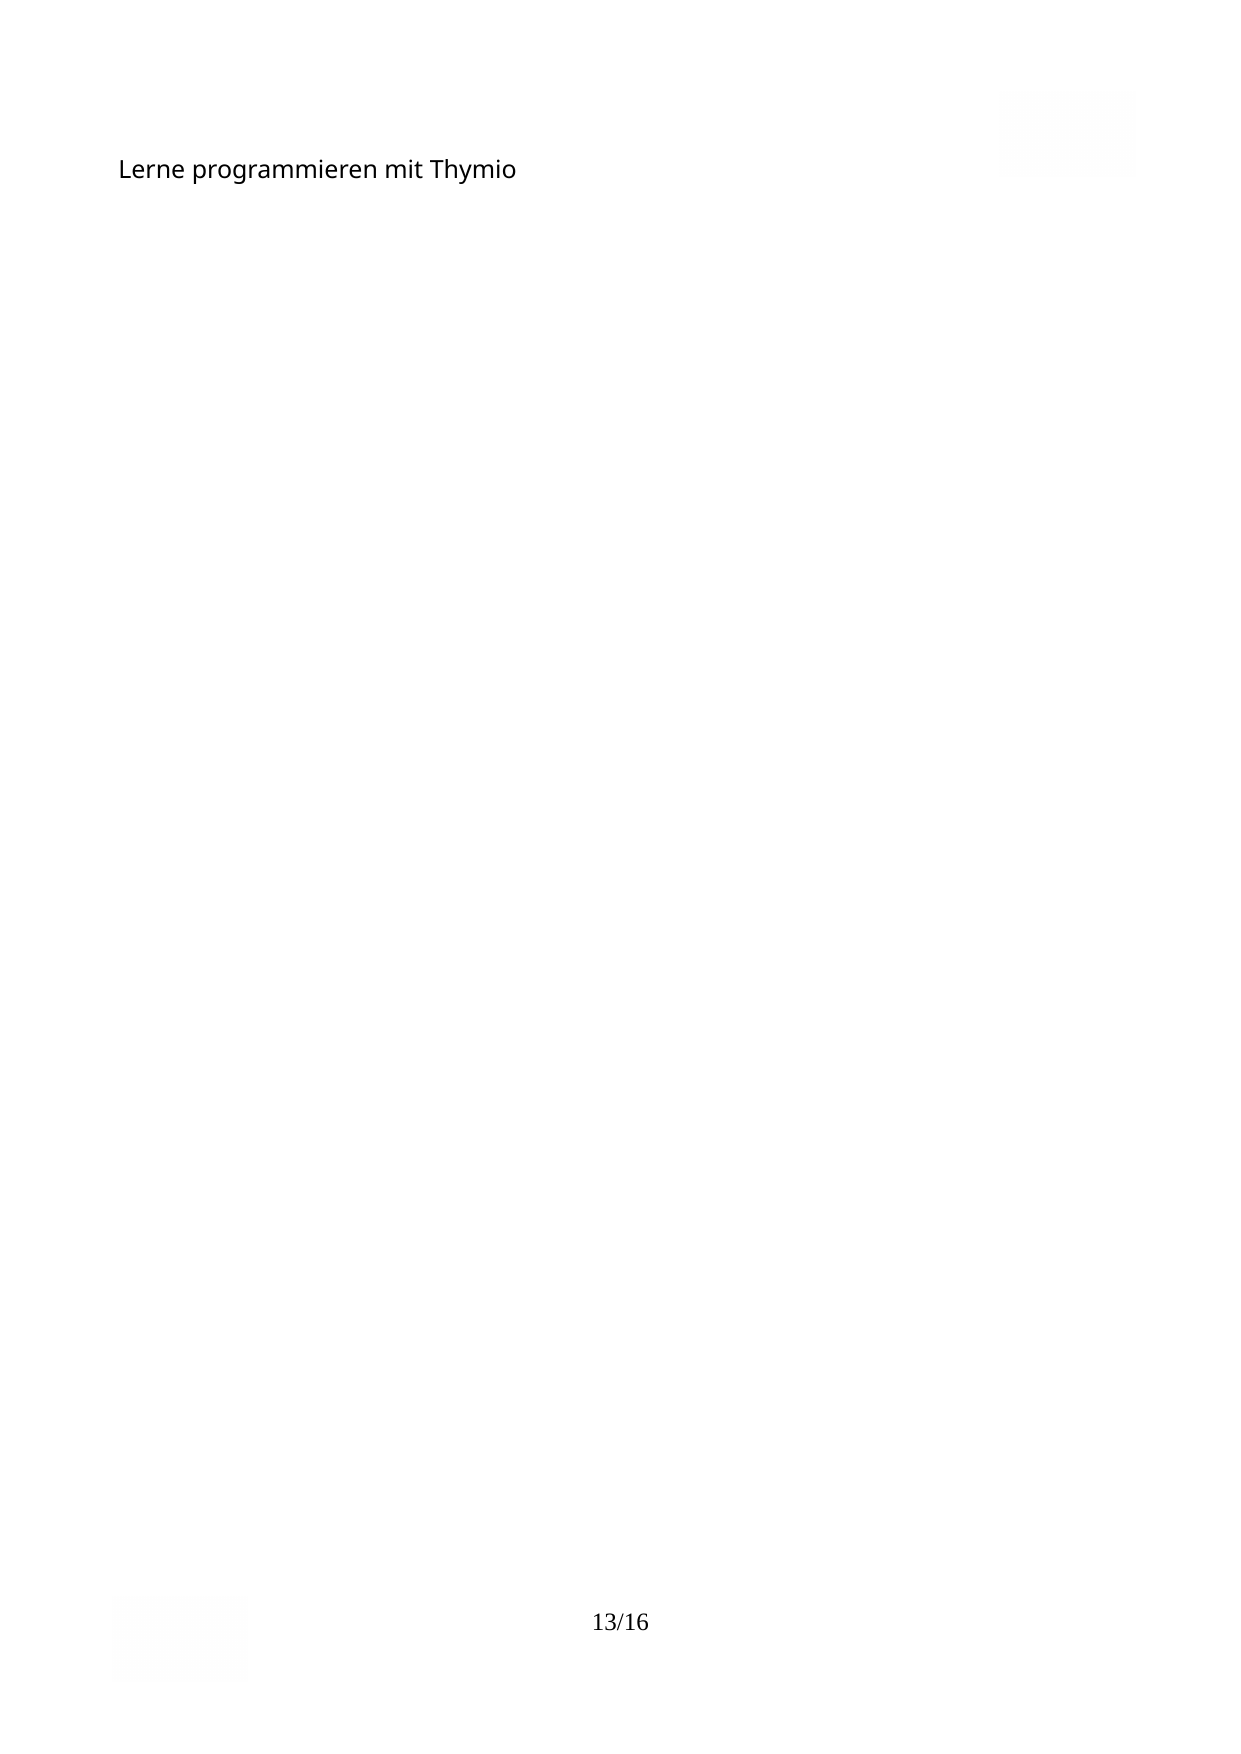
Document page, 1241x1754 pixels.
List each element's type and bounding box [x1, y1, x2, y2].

picture [112, 1596, 249, 1682]
picture [999, 91, 1136, 177]
